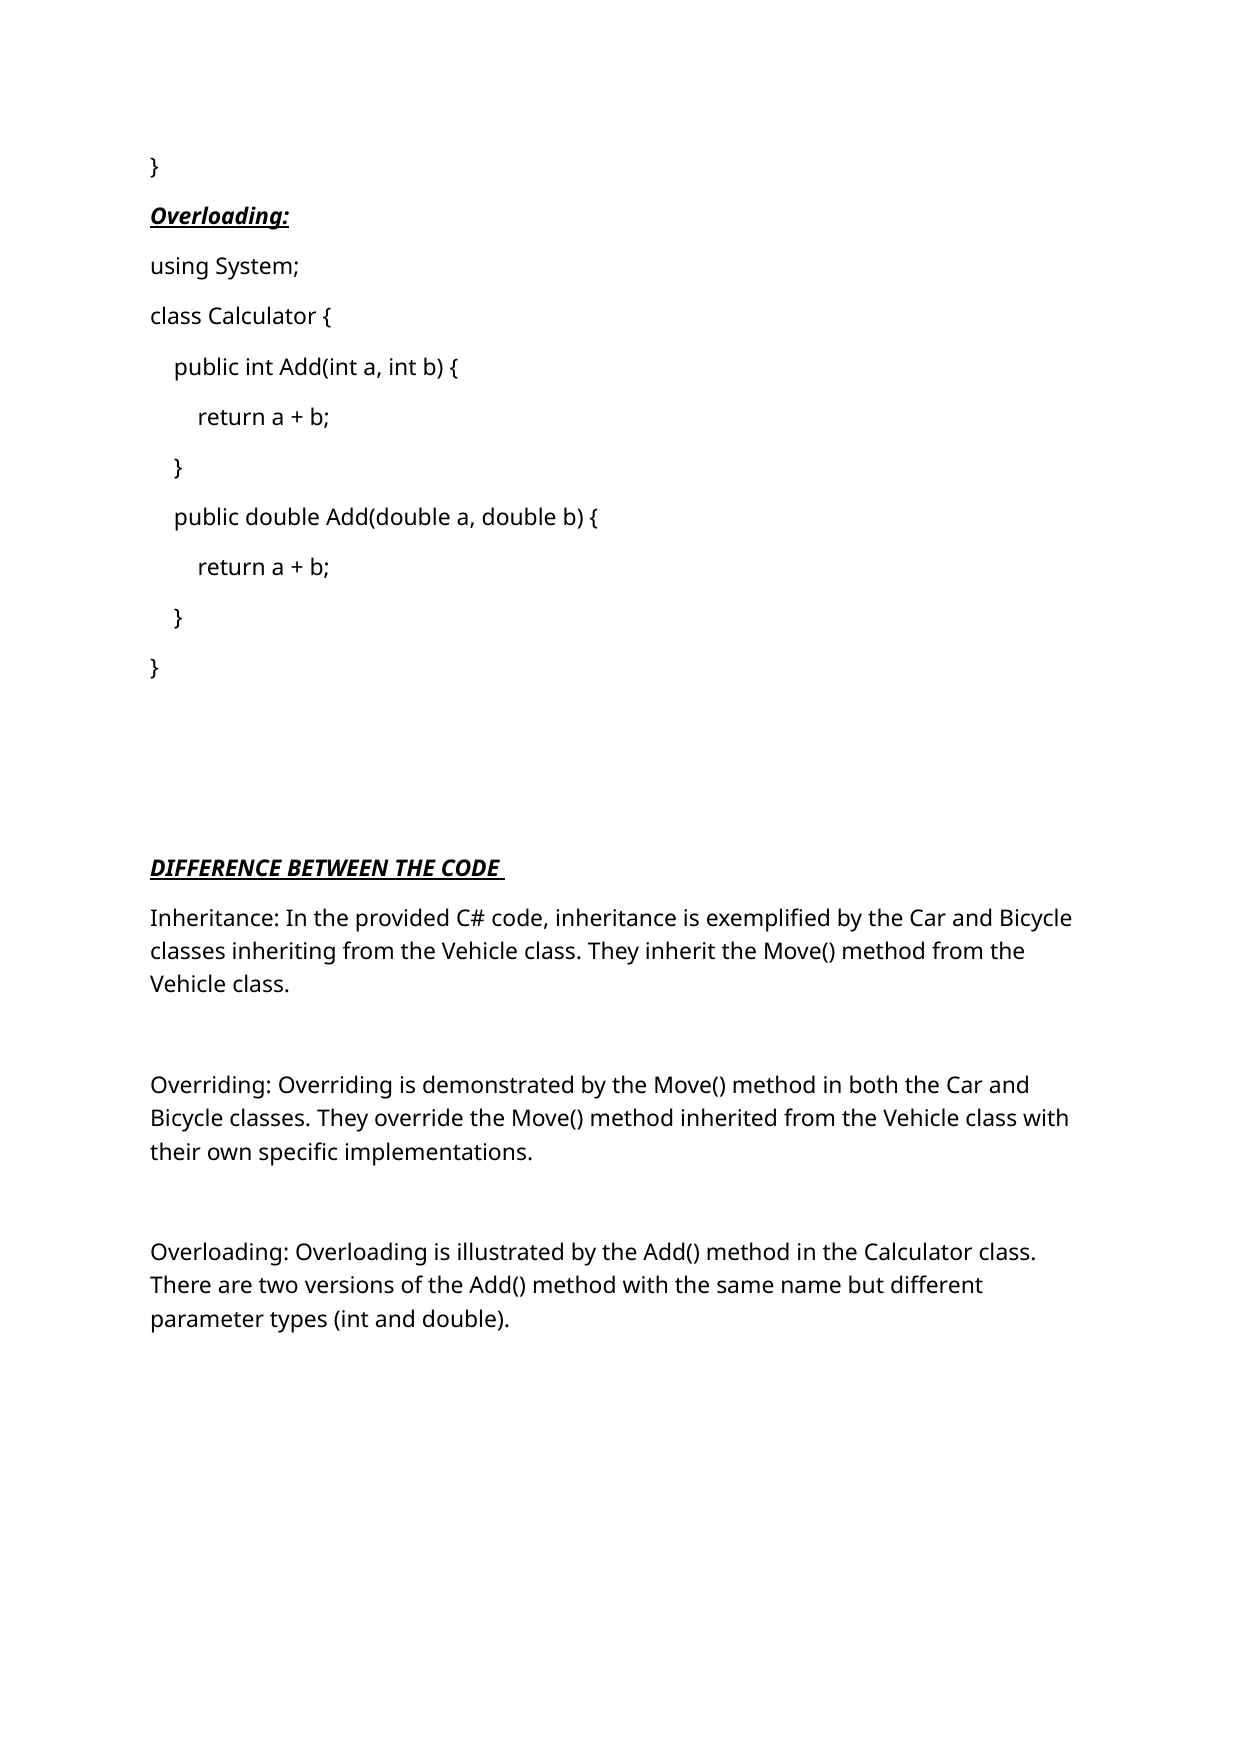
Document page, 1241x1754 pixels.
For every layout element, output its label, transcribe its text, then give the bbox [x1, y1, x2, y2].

text } [150, 150, 1090, 181]
text Overloading: [150, 200, 1090, 231]
text } [150, 651, 1090, 682]
text Overloading: Overloading is illustrated by the Add() method in the Calculator class. There are two versions of the Add() method with the same name but different parameter types (int and double). [150, 1236, 1090, 1334]
text DIFFERENCE BETWEEN THE CODE [150, 851, 1090, 883]
text using System; [150, 250, 1090, 281]
text } [150, 601, 1090, 632]
text return a + b; [150, 401, 1090, 432]
text return a + b; [150, 551, 1090, 582]
text Overriding: Overriding is demonstrated by the Move() method in both the Car and Bicycle classes. They override the Move() method inherited from the Vehicle class with their own specific implementations. [150, 1069, 1090, 1167]
text public double Add(double a, double b) { [150, 501, 1090, 532]
text class Calculator { [150, 300, 1090, 332]
text public int Add(int a, int b) { [150, 350, 1090, 382]
text } [150, 451, 1090, 482]
text Inheritance: In the provided C# code, inheritance is exemplified by the Car and Bicycle classes inheriting from the Vehicle class. They inherit the Move() method from the Vehicle class. [150, 902, 1090, 1000]
